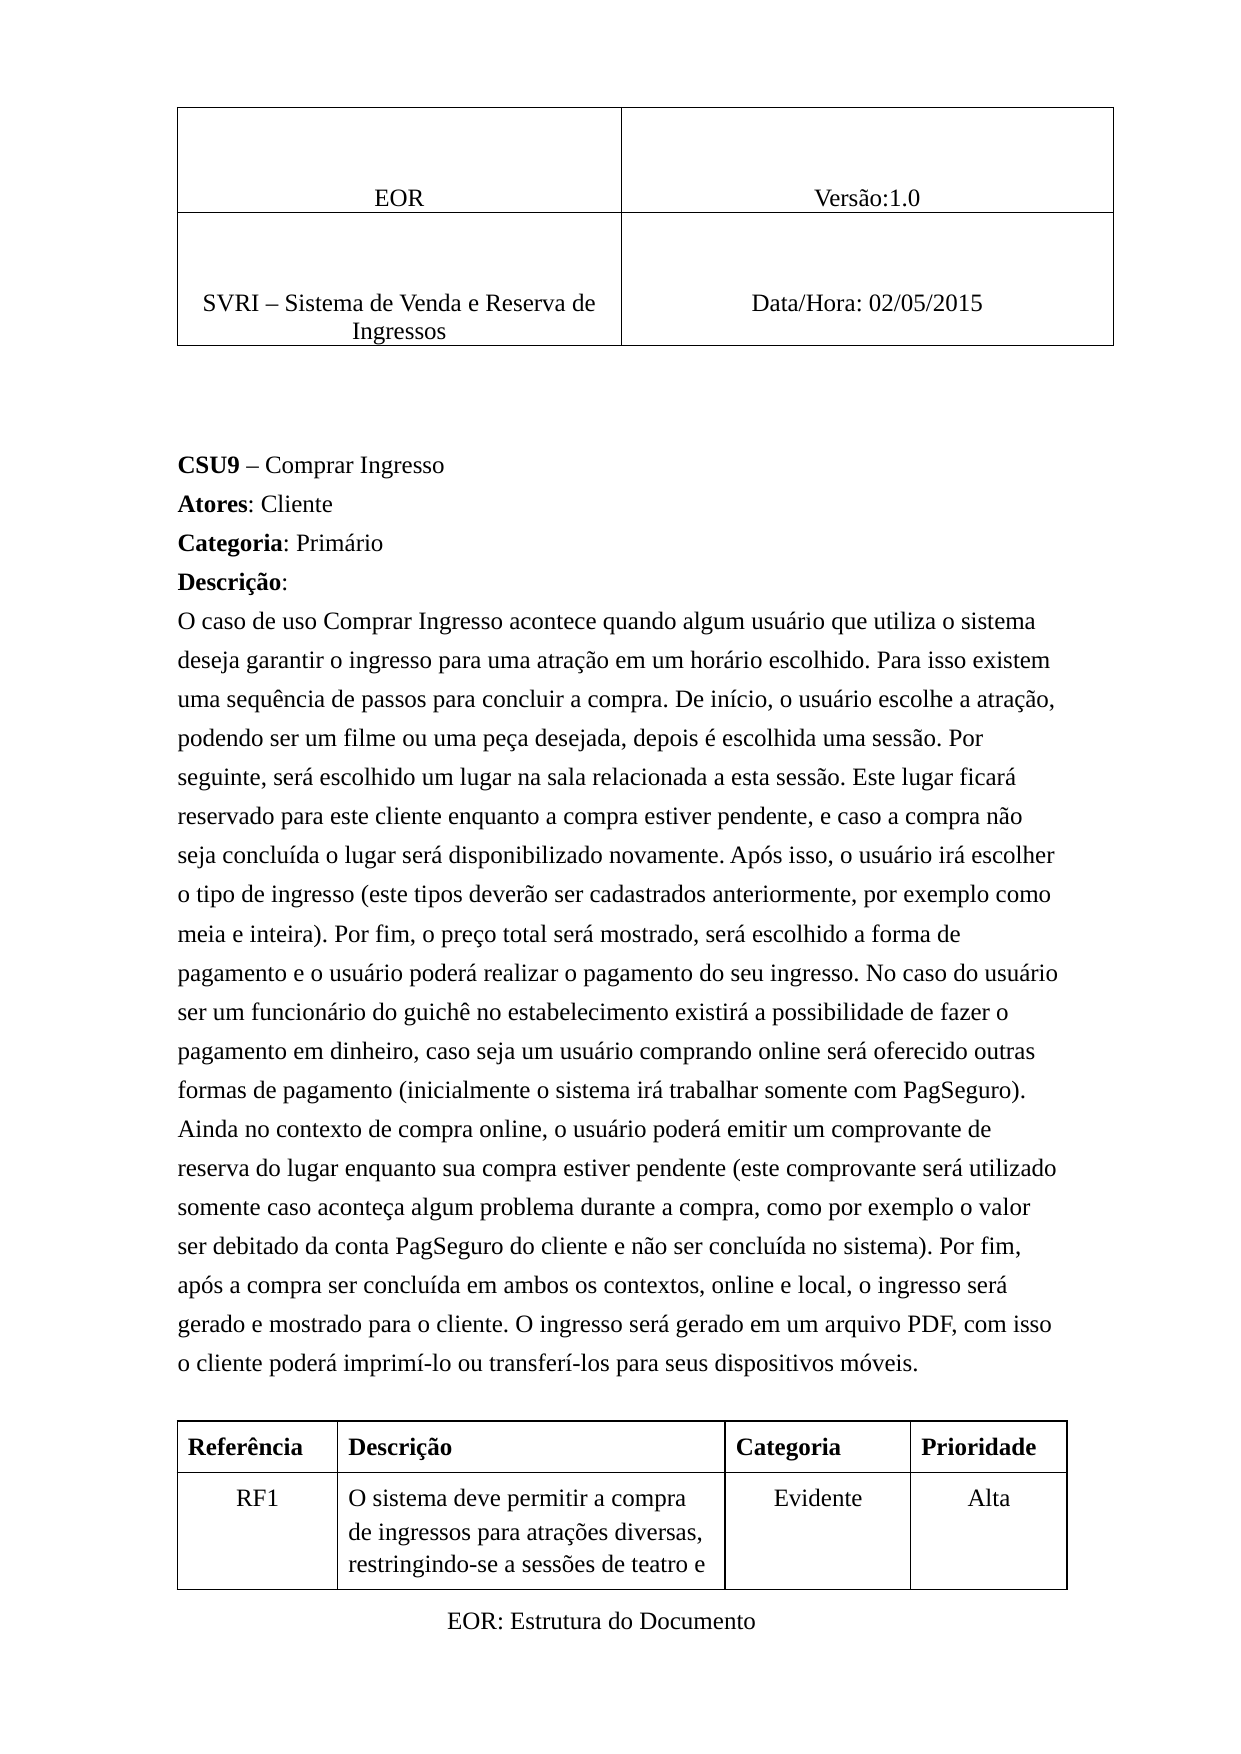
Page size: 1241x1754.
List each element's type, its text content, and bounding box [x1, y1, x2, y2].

table_cell Evidente [726, 1473, 910, 1589]
table_cell O sistema deve permitir a compra de ingressos para atrações diversas, restringindo-se a sessões de teatro e [338, 1473, 724, 1589]
table_header Descrição [338, 1422, 724, 1472]
table_header Referência [178, 1422, 337, 1472]
text Categoria: Primário [177, 528, 1063, 557]
table_cell Alta [911, 1473, 1066, 1589]
table_cell RF1 [178, 1473, 337, 1589]
table_header Categoria [726, 1422, 910, 1472]
text CSU9 – Comprar Ingresso [177, 450, 1063, 479]
text Atores: Cliente [177, 489, 1063, 518]
text O caso de uso Comprar Ingresso acontece quando algum usuário que utiliza o sistema deseja garantir o ingresso para uma atração em um horário escolhido. Para isso existem uma sequência de passos para concluir a compra. De início, o usuário escolhe a atração, podendo ser um filme ou uma peça desejada, depois é escolhida uma sessão. Por seguinte, será escolhido um lugar na sala relacionada a esta sessão. Este lugar ficará reservado para este cliente enquanto a compra estiver pendente, e caso a compra não seja concluída o lugar será disponibilizado novamente. Após isso, o usuário irá escolher o tipo de ingresso (este tipos deverão ser cadastrados anteriormente, por exemplo como meia e inteira). Por fim, o preço total será mostrado, será escolhido a forma de pagamento e o usuário poderá realizar o pagamento do seu ingresso. No caso do usuário ser um funcionário do guichê no estabelecimento existirá a possibilidade de fazer o pagamento em dinheiro, caso seja um usuário comprando online será oferecido outras formas de pagamento (inicialmente o sistema irá trabalhar somente com PagSeguro). Ainda no contexto de compra online, o usuário poderá emitir um comprovante de reserva do lugar enquanto sua compra estiver pendente (este comprovante será utilizado somente caso aconteça algum problema durante a compra, como por exemplo o valor ser debitado da conta PagSeguro do cliente e não ser concluída no sistema). Por fim, após a compra ser concluída em ambos os contextos, online e local, o ingresso será gerado e mostrado para o cliente. O ingresso será gerado em um arquivo PDF, com isso o cliente poderá imprimí-lo ou transferí-los para seus dispositivos móveis. [177, 606, 1063, 1377]
table_header Prioridade [911, 1422, 1066, 1472]
text Descrição: [177, 567, 1063, 596]
